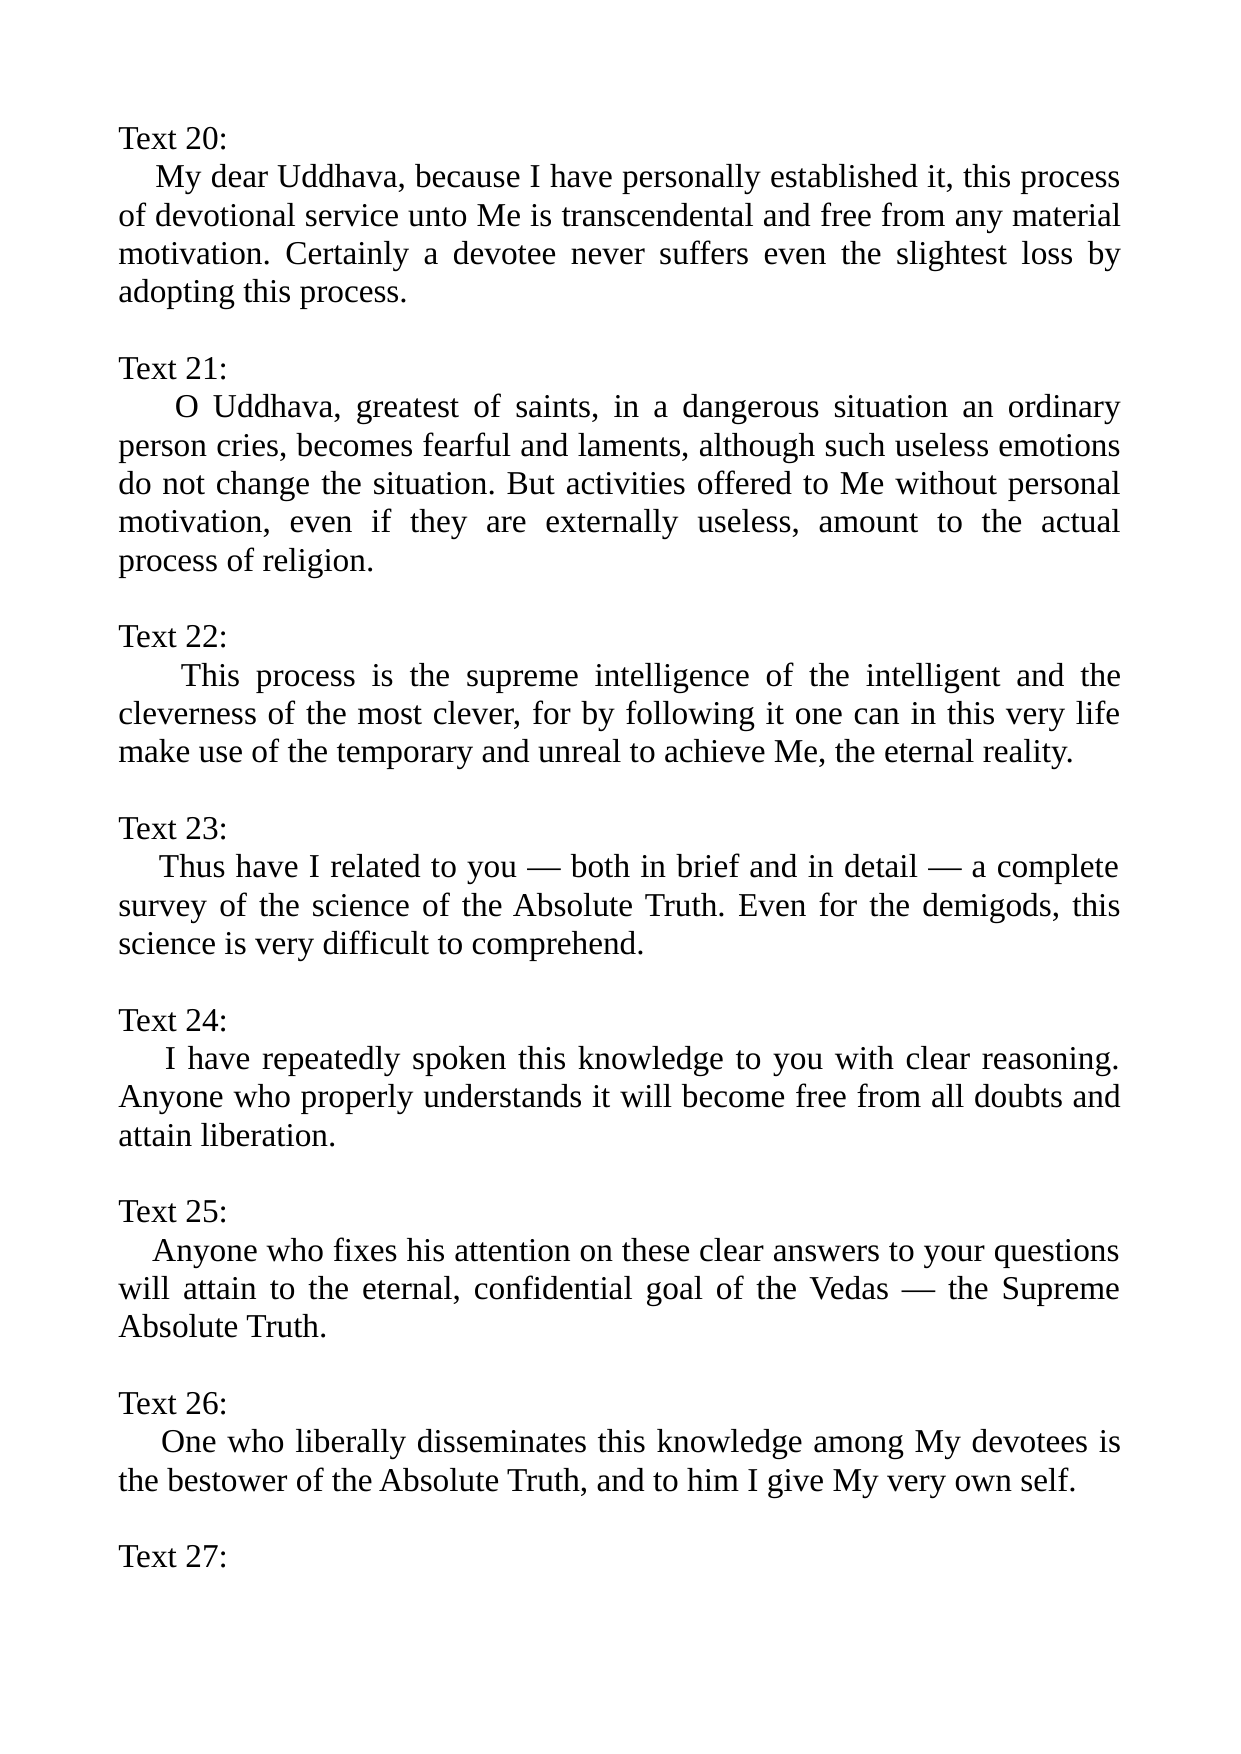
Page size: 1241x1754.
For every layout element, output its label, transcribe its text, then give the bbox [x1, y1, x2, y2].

text This process is the supreme intelligence of the intelligent and the cleverness of the most clever, for by following it one can in this very life make use of the temporary and unreal to achieve Me, the eternal reality. [118, 655, 1122, 770]
text Text 20: [118, 118, 1122, 156]
text Text 23: [118, 808, 1122, 846]
text Text 24: [118, 1000, 1122, 1038]
text Text 22: [118, 616, 1122, 655]
text Thus have I related to you — both in brief and in detail — a complete survey of the science of the Absolute Truth. Even for the demigods, this science is very difficult to comprehend. [118, 846, 1122, 961]
text Text 27: [118, 1536, 1122, 1575]
text I have repeatedly spoken this knowledge to you with clear reasoning. Anyone who properly understands it will become free from all doubts and attain liberation. [118, 1038, 1122, 1153]
text O Uddhava, greatest of saints, in a dangerous situation an ordinary person cries, becomes fearful and laments, although such useless emotions do not change the situation. But activities offered to Me without personal motivation, even if they are externally useless, amount to the actual process of religion. [118, 386, 1122, 578]
text One who liberally disseminates this knowledge among My devotees is the bestower of the Absolute Truth, and to him I give My very own self. [118, 1421, 1122, 1498]
text Text 21: [118, 348, 1122, 386]
text Text 26: [118, 1383, 1122, 1421]
text Anyone who fixes his attention on these clear answers to your questions will attain to the eternal, confidential goal of the Vedas — the Supreme Absolute Truth. [118, 1230, 1122, 1345]
text Text 25: [118, 1191, 1122, 1230]
text My dear Uddhava, because I have personally established it, this process of devotional service unto Me is transcendental and free from any material motivation. Certainly a devotee never suffers even the slightest loss by adopting this process. [118, 156, 1122, 310]
